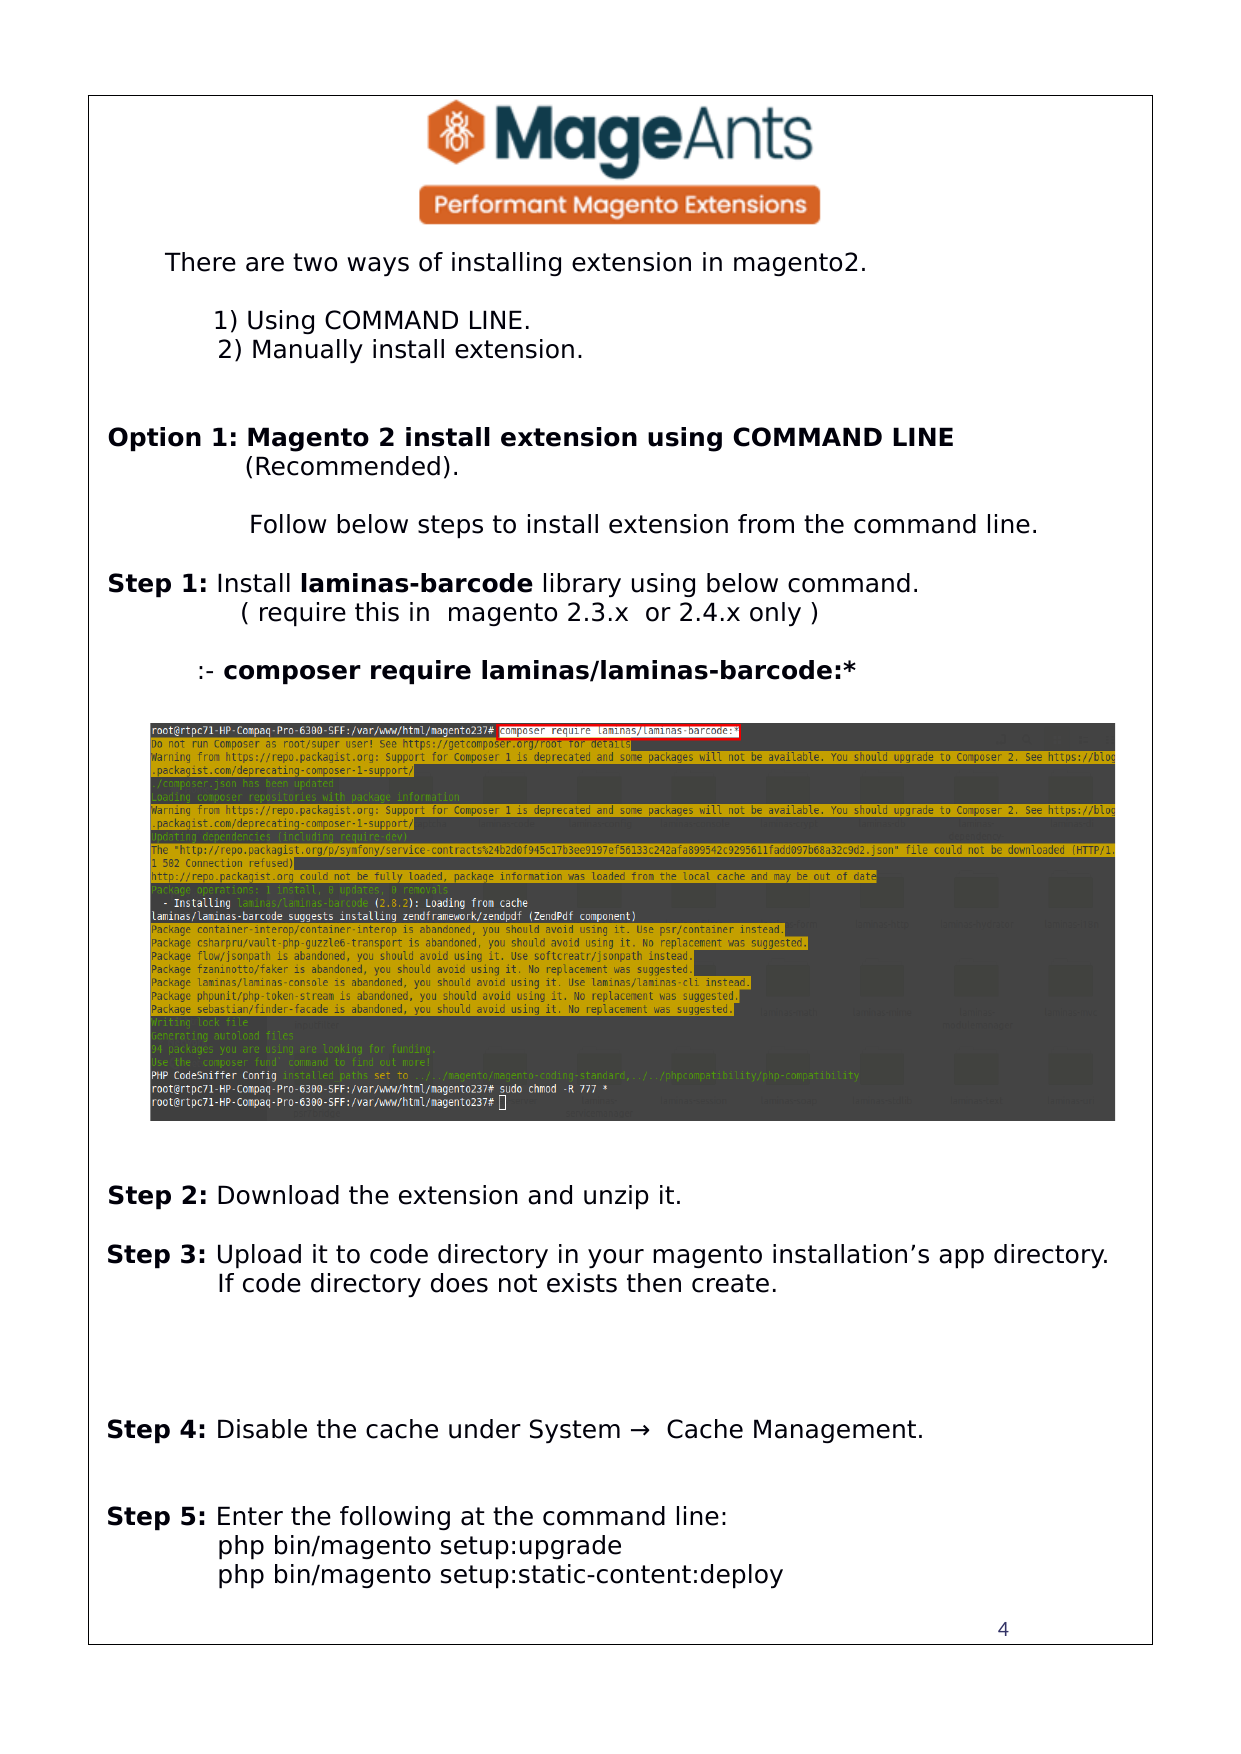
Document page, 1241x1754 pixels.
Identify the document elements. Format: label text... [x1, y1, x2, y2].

text There are two ways of installing extension in magento2. [90, 248, 1144, 277]
text If code directory does not exists then create. [90, 1269, 1144, 1298]
text Step 3: Upload it to code directory in your magento installation’s app directory. [90, 1240, 1144, 1269]
text 1) Using COMMAND LINE. [90, 306, 1144, 336]
text php bin/magento setup:static-content:deploy [90, 1561, 1144, 1590]
text Option 1: Magento 2 install extension using COMMAND LINE (Recommended). [90, 423, 1144, 481]
text :- composer require laminas/laminas-barcode:* [90, 656, 1144, 686]
text Step 2: Download the extension and unzip it. [90, 1181, 1144, 1211]
text Step 5: Enter the following at the command line: [90, 1502, 1144, 1531]
text php bin/magento setup:upgrade [90, 1531, 1144, 1561]
picture [150, 723, 1116, 1121]
picture [415, 97, 825, 226]
text Step 1: Install laminas-barcode library using below command. [90, 569, 1144, 598]
text ( require this in magento 2.3.x or 2.4.x only ) [90, 598, 1144, 627]
text 2) Manually install extension. [90, 336, 1144, 365]
text Follow below steps to install extension from the command line. [90, 511, 1144, 540]
text Step 4: Disable the cache under System → Cache Management. [90, 1415, 1144, 1444]
